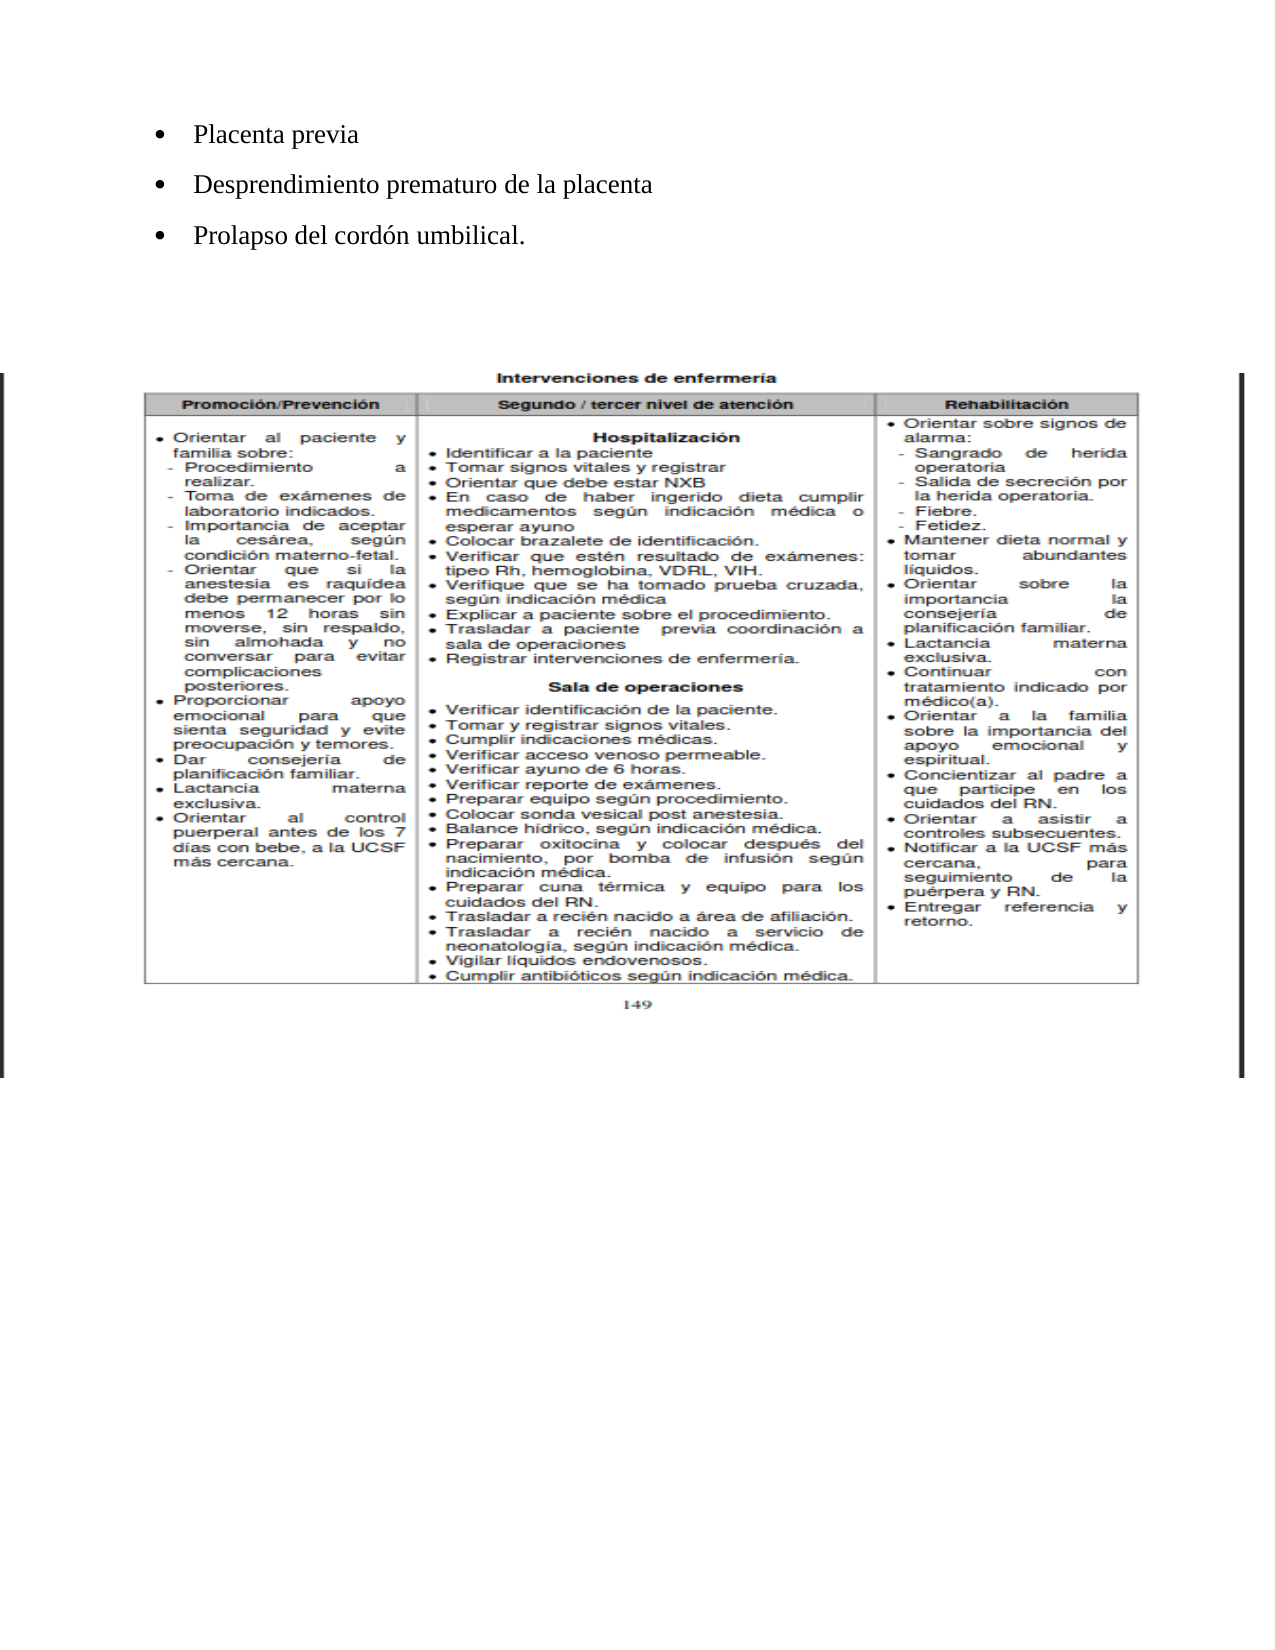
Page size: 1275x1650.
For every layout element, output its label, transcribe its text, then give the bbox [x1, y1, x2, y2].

list Placenta previa [156, 118, 1157, 149]
list Prolapso del cordón umbilical. [156, 219, 1157, 250]
list Desprendimiento prematuro de la placenta [156, 168, 1157, 199]
